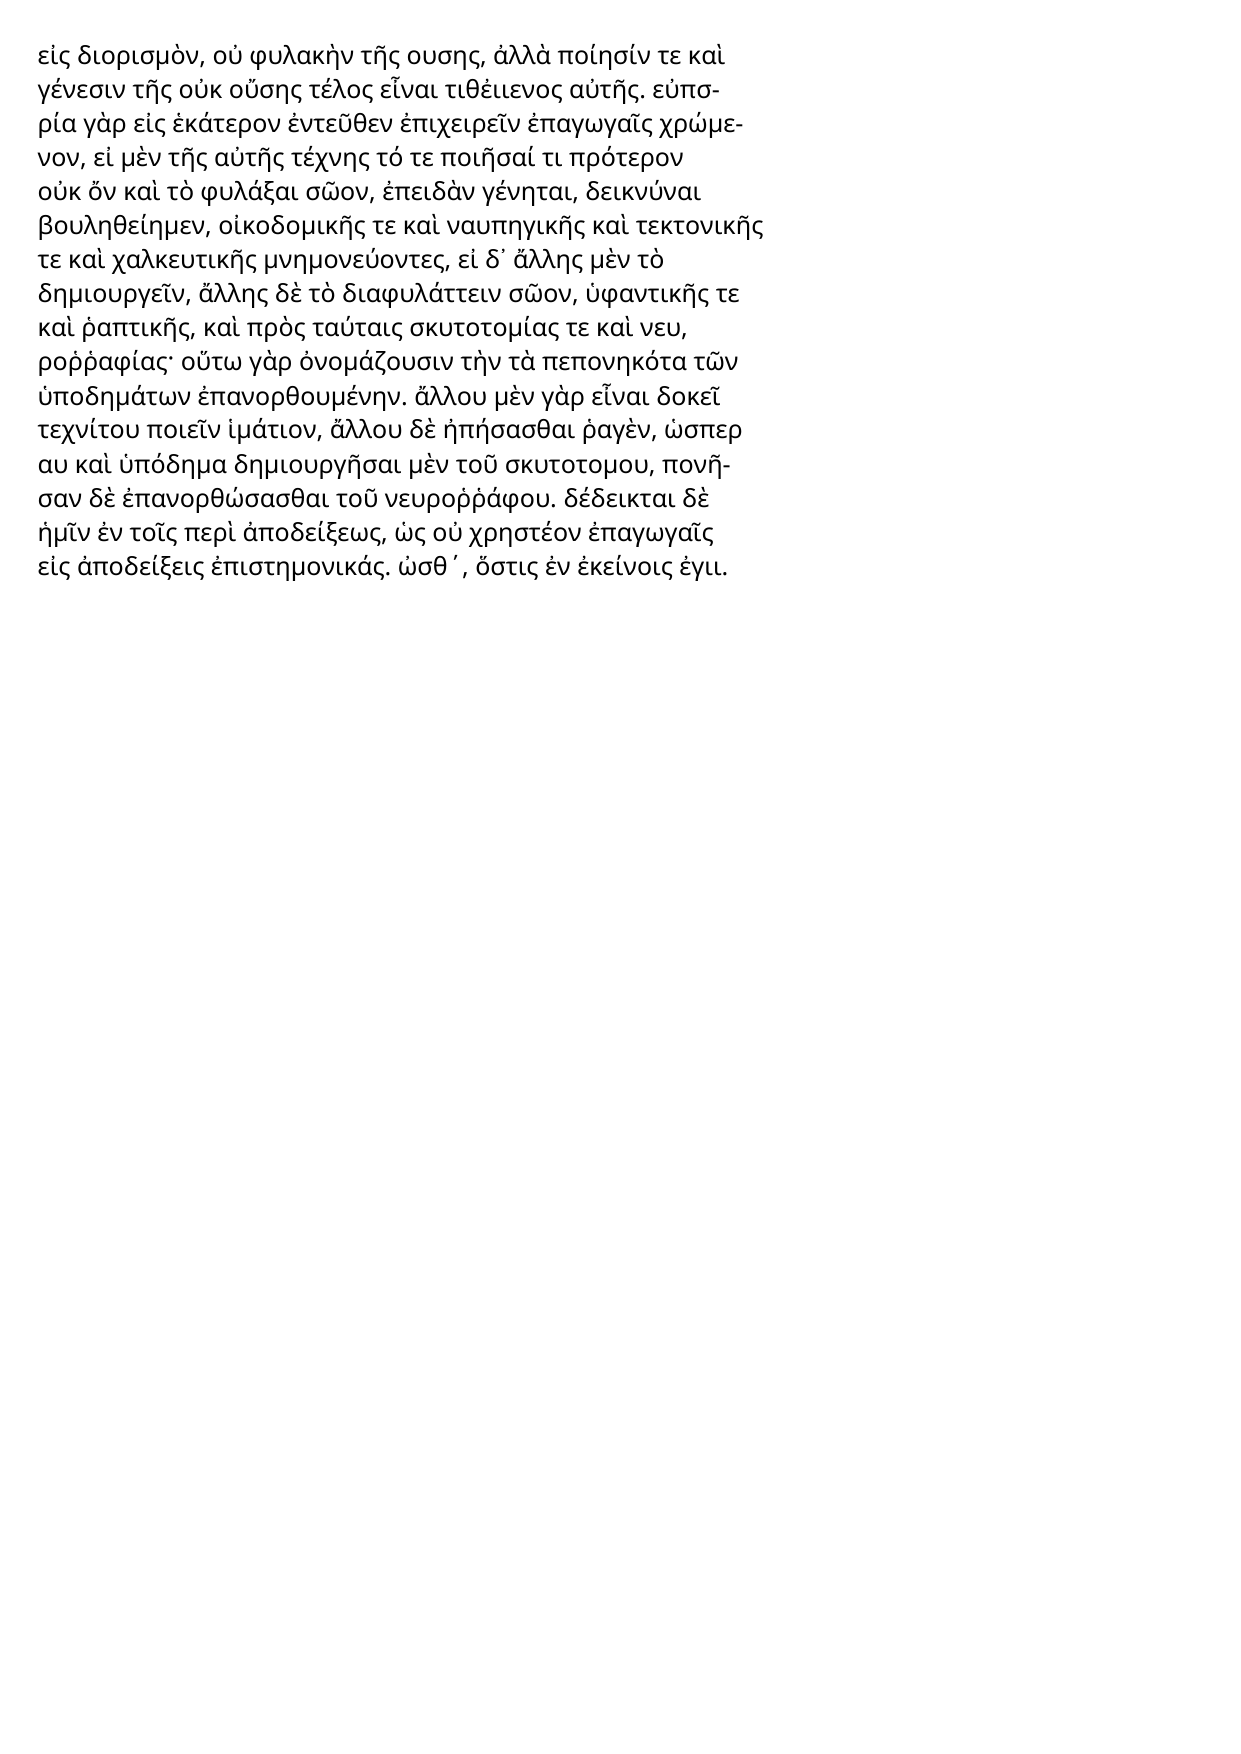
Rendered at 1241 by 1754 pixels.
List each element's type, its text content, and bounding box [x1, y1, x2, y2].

text εἰς διορισμὸν, οὐ φυλακὴν τῆς ουσης, ἀλλὰ ποίησίν τε καὶ γένεσιν τῆς οὐκ οὔσης τέλος εἶναι τιθἐιιενος αὐτῆς. εὐπσ- ρία γὰρ εἰς ἑκάτερον ἐντεῦθεν ἐπιχειρεῖν ἐπαγωγαῖς χρώμε- νον, εἰ μὲν τῆς αὐτῆς τέχνης τό τε ποιῆσαί τι πρότερον οὐκ ὄν καὶ τὸ φυλάξαι σῶον, ἐπειδὰν γένηται, δεικνύναι βουληθείημεν, οἰκοδομικῆς τε καὶ ναυπηγικῆς καὶ τεκτονικῆς τε καὶ χαλκευτικῆς μνημονεύοντες, εἰ δ᾽ ἄλλης μὲν τὸ δημιουργεῖν, ἄλλης δὲ τὸ διαφυλάττειν σῶον, ὑφαντικῆς τε καὶ ῥαπτικῆς, καὶ πρὸς ταύταις σκυτοτομίας τε καὶ νευ, ροῥῥαφίας· οὕτω γὰρ ὀνομάζουσιν τὴν τὰ πεπονηκότα τῶν ὑποδημάτων ἐπανορθουμένην. ἄλλου μὲν γὰρ εἶναι δοκεῖ τεχνίτου ποιεῖν ἱμάτιον, ἄλλου δὲ ἠπήσασθαι ῥαγὲν, ὡσπερ αυ καὶ ὑπόδημα δημιουργῆσαι μὲν τοῦ σκυτοτομου, πονῆ- σαν δὲ ἐπανορθώσασθαι τοῦ νευροῥῥάφου. δέδεικται δὲ ἡμῖν ἐν τοῖς περὶ ἀποδείξεως, ὡς οὐ χρηστέον ἐπαγωγαῖς εἰς ἀποδείξεις ἐπιστημονικάς. ὠσθ΄, ὅστις ἐν ἐκείνοις ἐγιι. [37, 37, 1203, 582]
